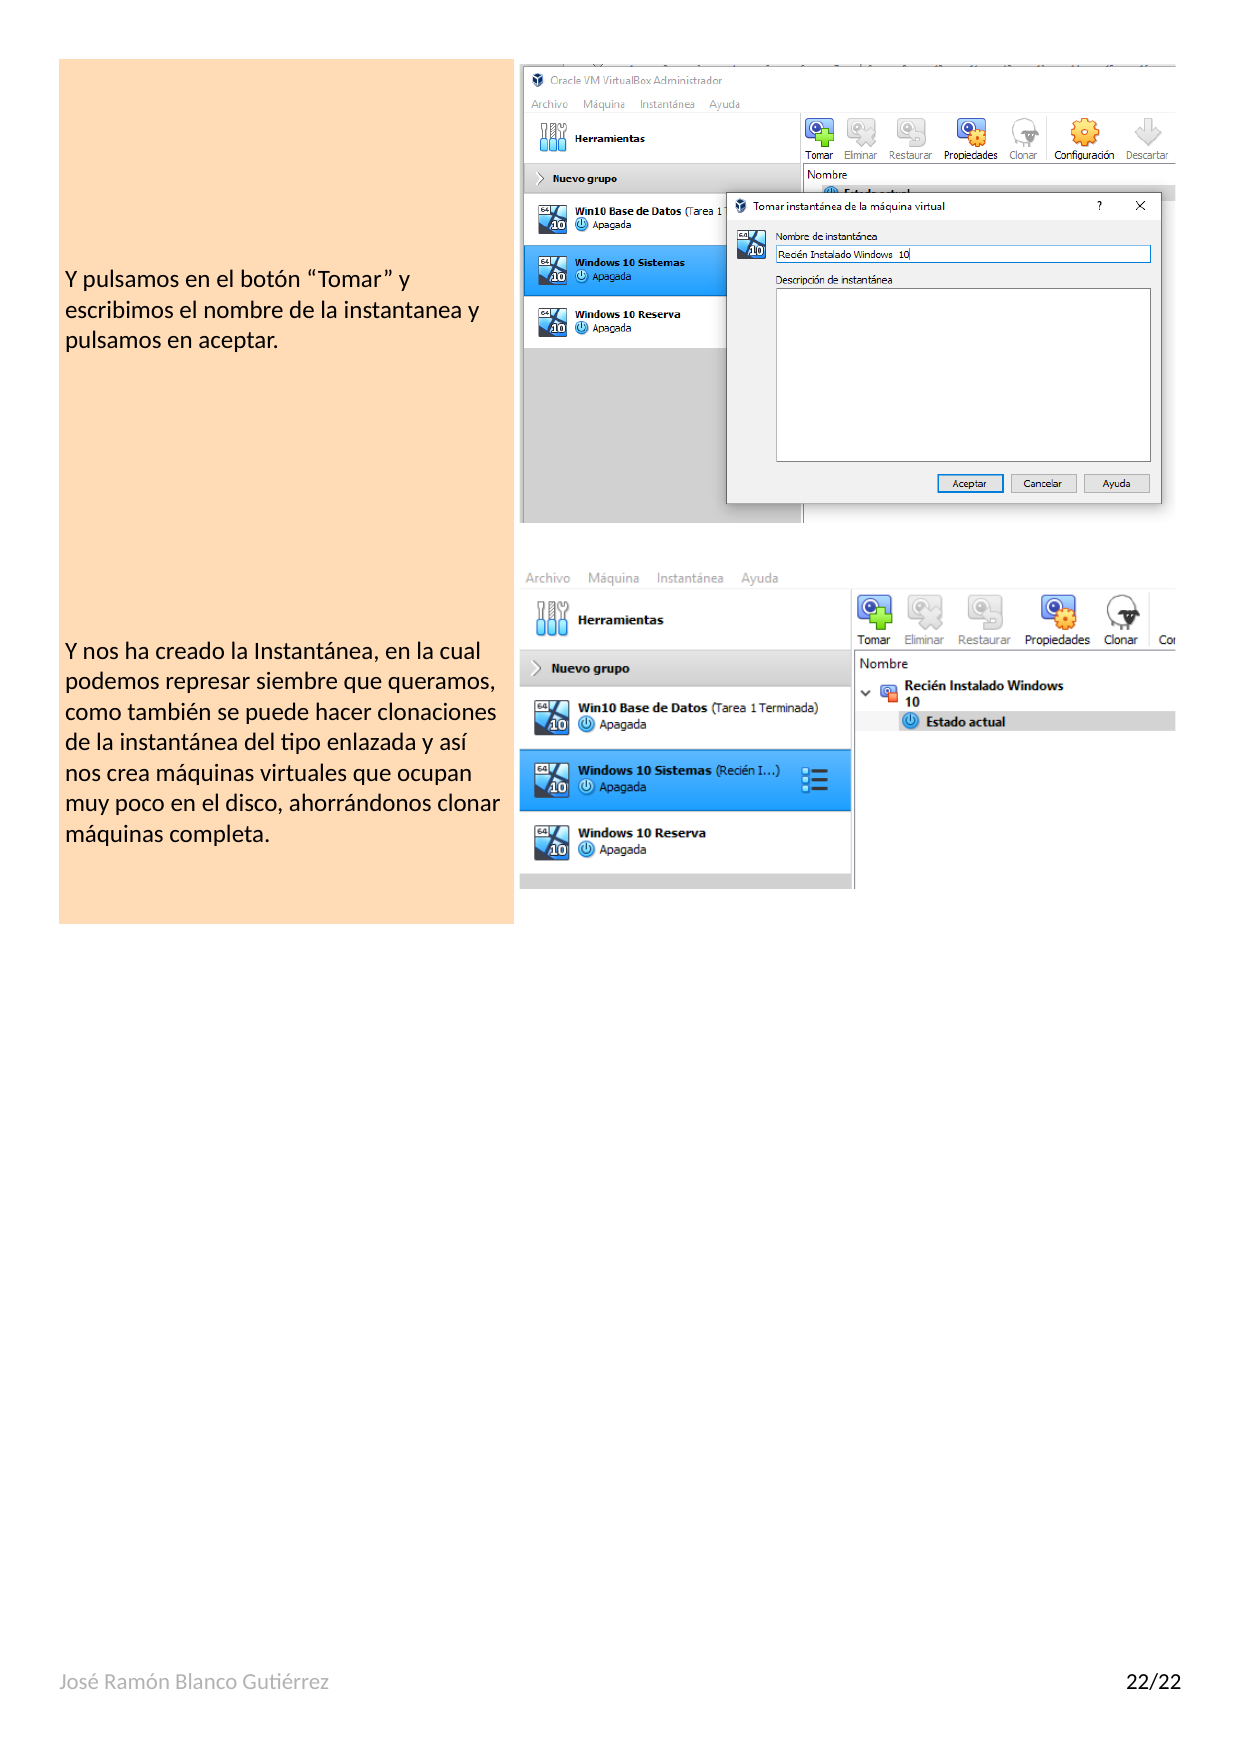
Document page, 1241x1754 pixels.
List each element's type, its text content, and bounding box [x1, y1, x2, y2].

table_cell Y pulsamos en el botón “Tomar” y escribimos el nombre de la instantanea y pulsamos en aceptar. [59, 59, 514, 559]
picture [519, 64, 1176, 523]
picture [519, 564, 1176, 889]
table_cell Y nos ha creado la Instantánea, en la cual podemos represar siembre que queramos, como también se puede hacer clonaciones de la instantánea del tipo enlazada y así nos crea máquinas virtuales que ocupan muy poco en el disco, ahorrándonos clonar máquinas completa. [59, 559, 514, 924]
table_cell [514, 59, 1181, 559]
table_cell [514, 559, 1181, 924]
